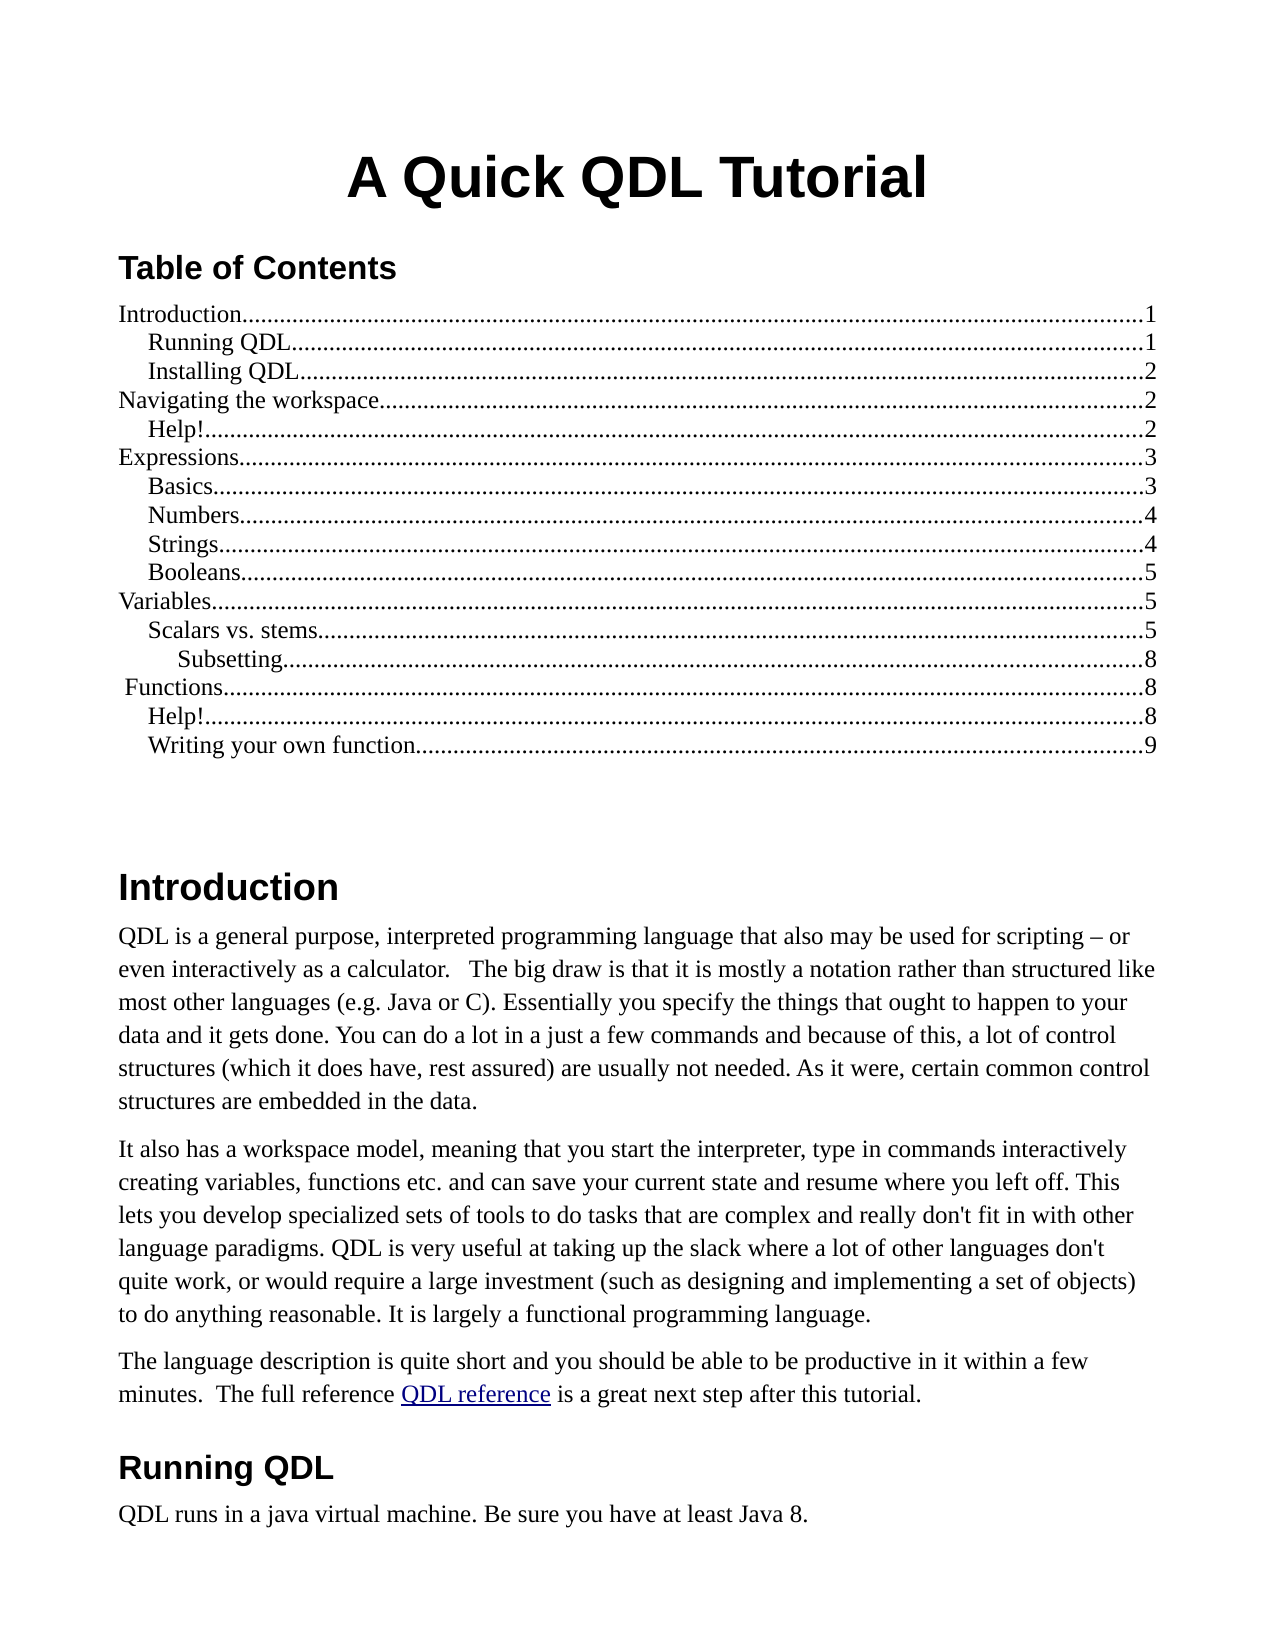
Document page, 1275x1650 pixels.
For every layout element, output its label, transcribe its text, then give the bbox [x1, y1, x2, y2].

text QDL is a general purpose, interpreted programming language that also may be used for scripting – or even interactively as a calculator. The big draw is that it is mostly a notation rather than structured like most other languages (e.g. Java or C). Essentially you specify the things that ought to happen to your data and it gets done. You can do a lot in a just a few commands and because of this, a lot of control structures (which it does have, rest assured) are usually not needed. As it were, certain common control structures are embedded in the data. [118, 921, 1157, 1115]
text Running QDL 1 [148, 327, 1157, 356]
text Numbers 4 [148, 500, 1157, 529]
subtitle Table of Contents [118, 248, 1157, 286]
subtitle Introduction [118, 865, 1157, 908]
text Booleans 5 [148, 557, 1157, 586]
text Functions 8 [118, 672, 1157, 701]
text Writing your own function 9 [148, 730, 1157, 759]
text QDL runs in a java virtual machine. Be sure you have at least Java 8. [118, 1499, 1157, 1528]
subtitle Running QDL [118, 1448, 1157, 1486]
text Introduction 1 [118, 299, 1157, 327]
text Help! 2 [148, 414, 1157, 442]
text The language description is quite short and you should be able to be productive in it within a few minutes. The full reference QDL reference is a great next step after this tutorial. [118, 1346, 1157, 1408]
text Subsetting 8 [177, 644, 1157, 672]
text Expressions 3 [118, 442, 1157, 471]
text Basics 3 [148, 471, 1157, 500]
text Scalars vs. stems 5 [148, 615, 1157, 644]
text It also has a workspace model, meaning that you start the interpreter, type in commands interactively creating variables, functions etc. and can save your current state and resume where you left off. This lets you develop specialized sets of tools to do tasks that are complex and really don't fit in with other language paradigms. QDL is very useful at taking up the slack where a lot of other languages don't quite work, or would require a large investment (such as designing and implementing a set of objects) to do anything reasonable. It is largely a functional programming language. [118, 1134, 1157, 1327]
text Strings 4 [148, 529, 1157, 557]
title A Quick QDL Tutorial [118, 143, 1157, 210]
text Navigating the workspace 2 [118, 385, 1157, 414]
text Installing QDL 2 [148, 356, 1157, 385]
text Variables 5 [118, 586, 1157, 615]
text Help! 8 [148, 701, 1157, 730]
